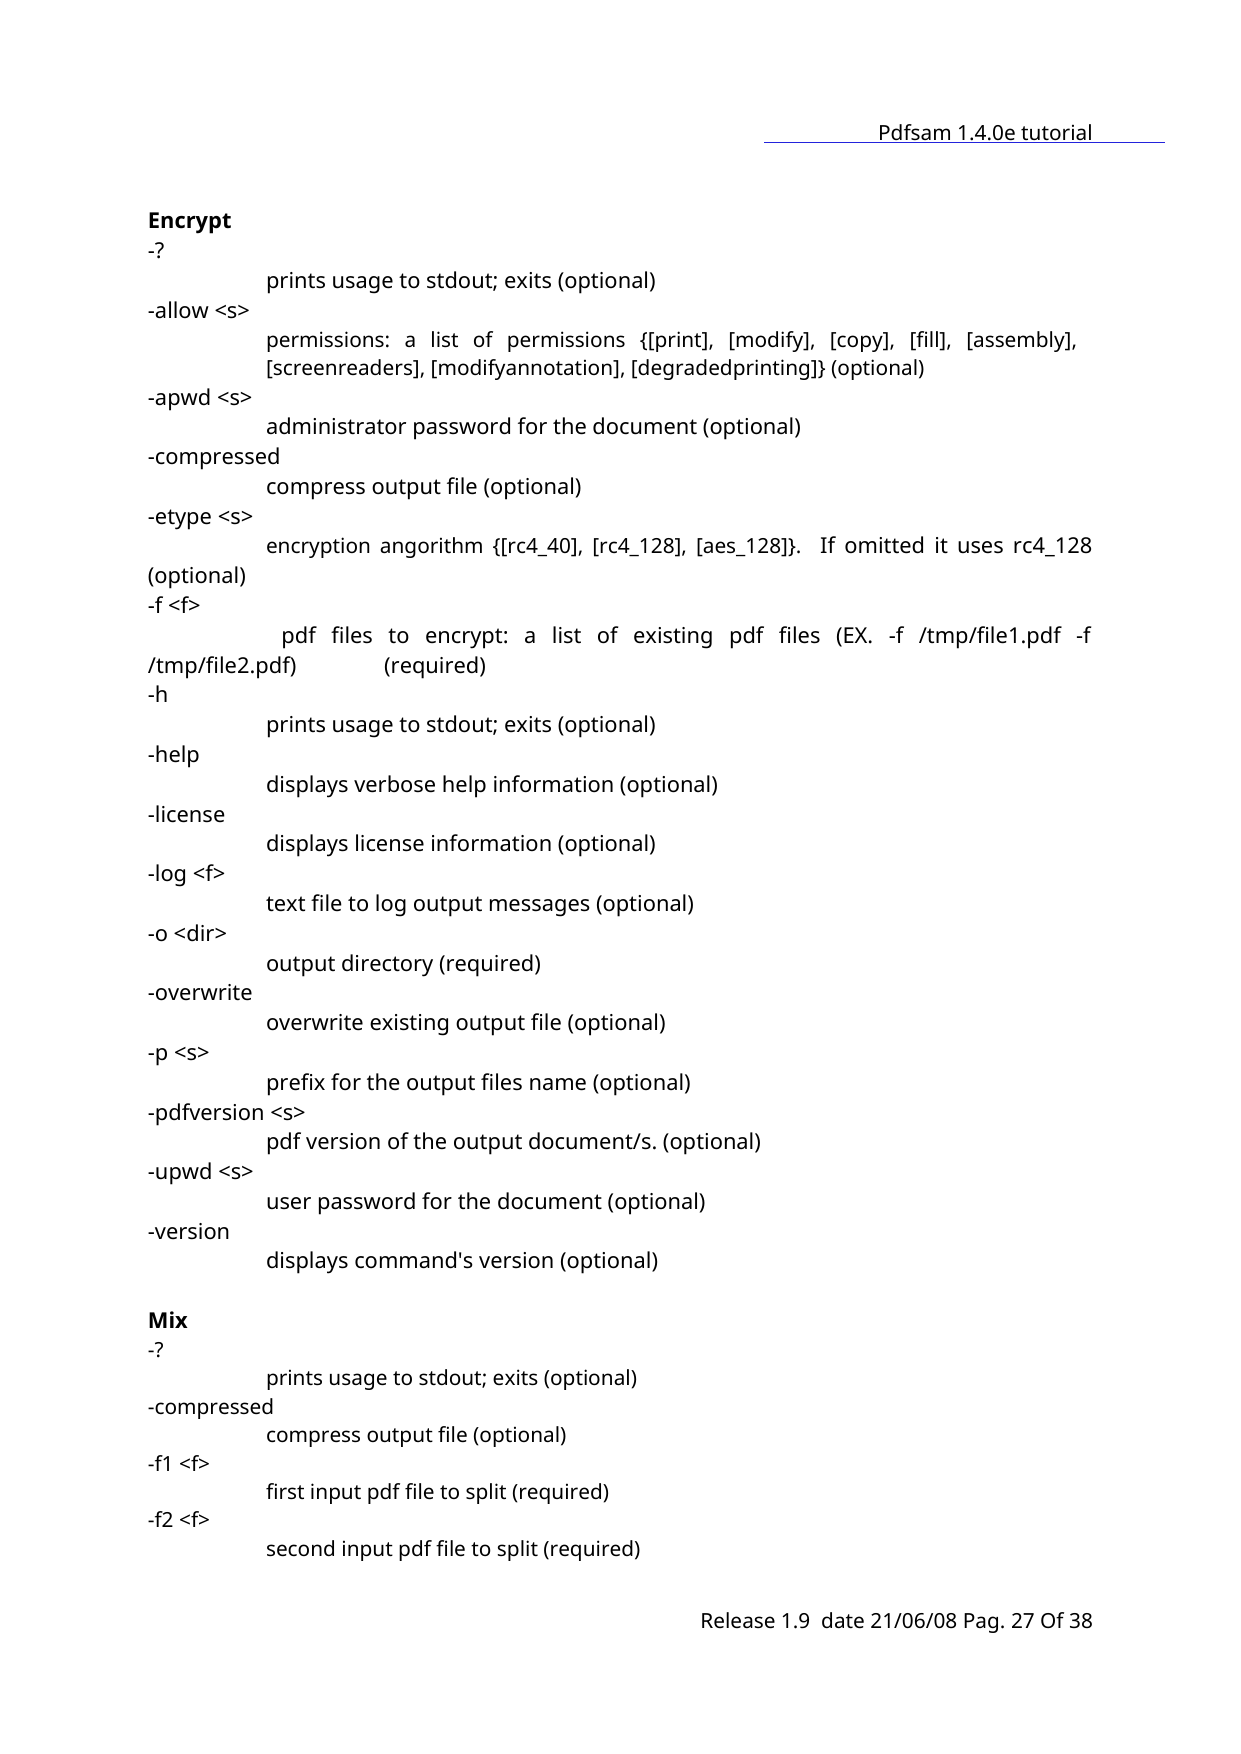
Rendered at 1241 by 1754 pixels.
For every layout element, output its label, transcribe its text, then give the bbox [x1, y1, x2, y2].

text -apwd <s> [148, 382, 1093, 411]
text -p <s> [148, 1037, 1093, 1067]
text -upwd <s> [148, 1156, 1093, 1186]
text displays verbose help information (optional) [148, 769, 1093, 799]
text Mix [148, 1305, 1093, 1335]
text -compressed [148, 1392, 1093, 1420]
text -version [148, 1216, 1093, 1246]
text prints usage to stdout; exits (optional) [148, 265, 1093, 295]
text prefix for the output files name (optional) [148, 1067, 1093, 1097]
text -h [148, 679, 1093, 709]
text prints usage to stdout; exits (optional) [148, 1363, 1093, 1392]
text pdf files to encrypt: a list of existing pdf files (EX. -f /tmp/file1.pdf -f /tmp/file2.pdf) (required) [148, 620, 1093, 679]
text compress output file (optional) [148, 1420, 1093, 1449]
text user password for the document (optional) [148, 1186, 1093, 1216]
text -pdfversion <s> [148, 1097, 1093, 1126]
text first input pdf file to split (required) [148, 1477, 1093, 1506]
text overwrite existing output file (optional) [148, 1007, 1093, 1037]
text permissions: a list of permissions {[print], [modify], [copy], [fill], [assembly], [screenreaders], [modifyannotation], [degradedprinting]} (optional) [148, 325, 1093, 382]
text -f2 <f> [148, 1506, 1093, 1534]
text prints usage to stdout; exits (optional) [148, 709, 1093, 739]
text -log <f> [148, 858, 1093, 888]
text -? [148, 1335, 1093, 1363]
text Encrypt [148, 206, 1093, 235]
text -? [148, 235, 1093, 265]
text encryption angorithm {[rc4_40], [rc4_128], [aes_128]}. If omitted it uses rc4_128 (optional) [148, 531, 1093, 590]
text displays command's version (optional) [148, 1246, 1093, 1275]
text -etype <s> [148, 501, 1093, 531]
text -license [148, 799, 1093, 828]
text -o <dir> [148, 918, 1093, 948]
text -compressed [148, 441, 1093, 471]
text pdf version of the output document/s. (optional) [148, 1126, 1093, 1156]
text text file to log output messages (optional) [148, 888, 1093, 918]
text administrator password for the document (optional) [148, 411, 1093, 441]
text compress output file (optional) [148, 471, 1093, 501]
text displays license information (optional) [148, 828, 1093, 858]
text -f1 <f> [148, 1449, 1093, 1477]
text -overwrite [148, 977, 1093, 1007]
text -allow <s> [148, 295, 1093, 325]
text output directory (required) [148, 948, 1093, 977]
text -help [148, 739, 1093, 769]
text second input pdf file to split (required) [148, 1534, 1093, 1562]
text -f <f> [148, 590, 1093, 620]
